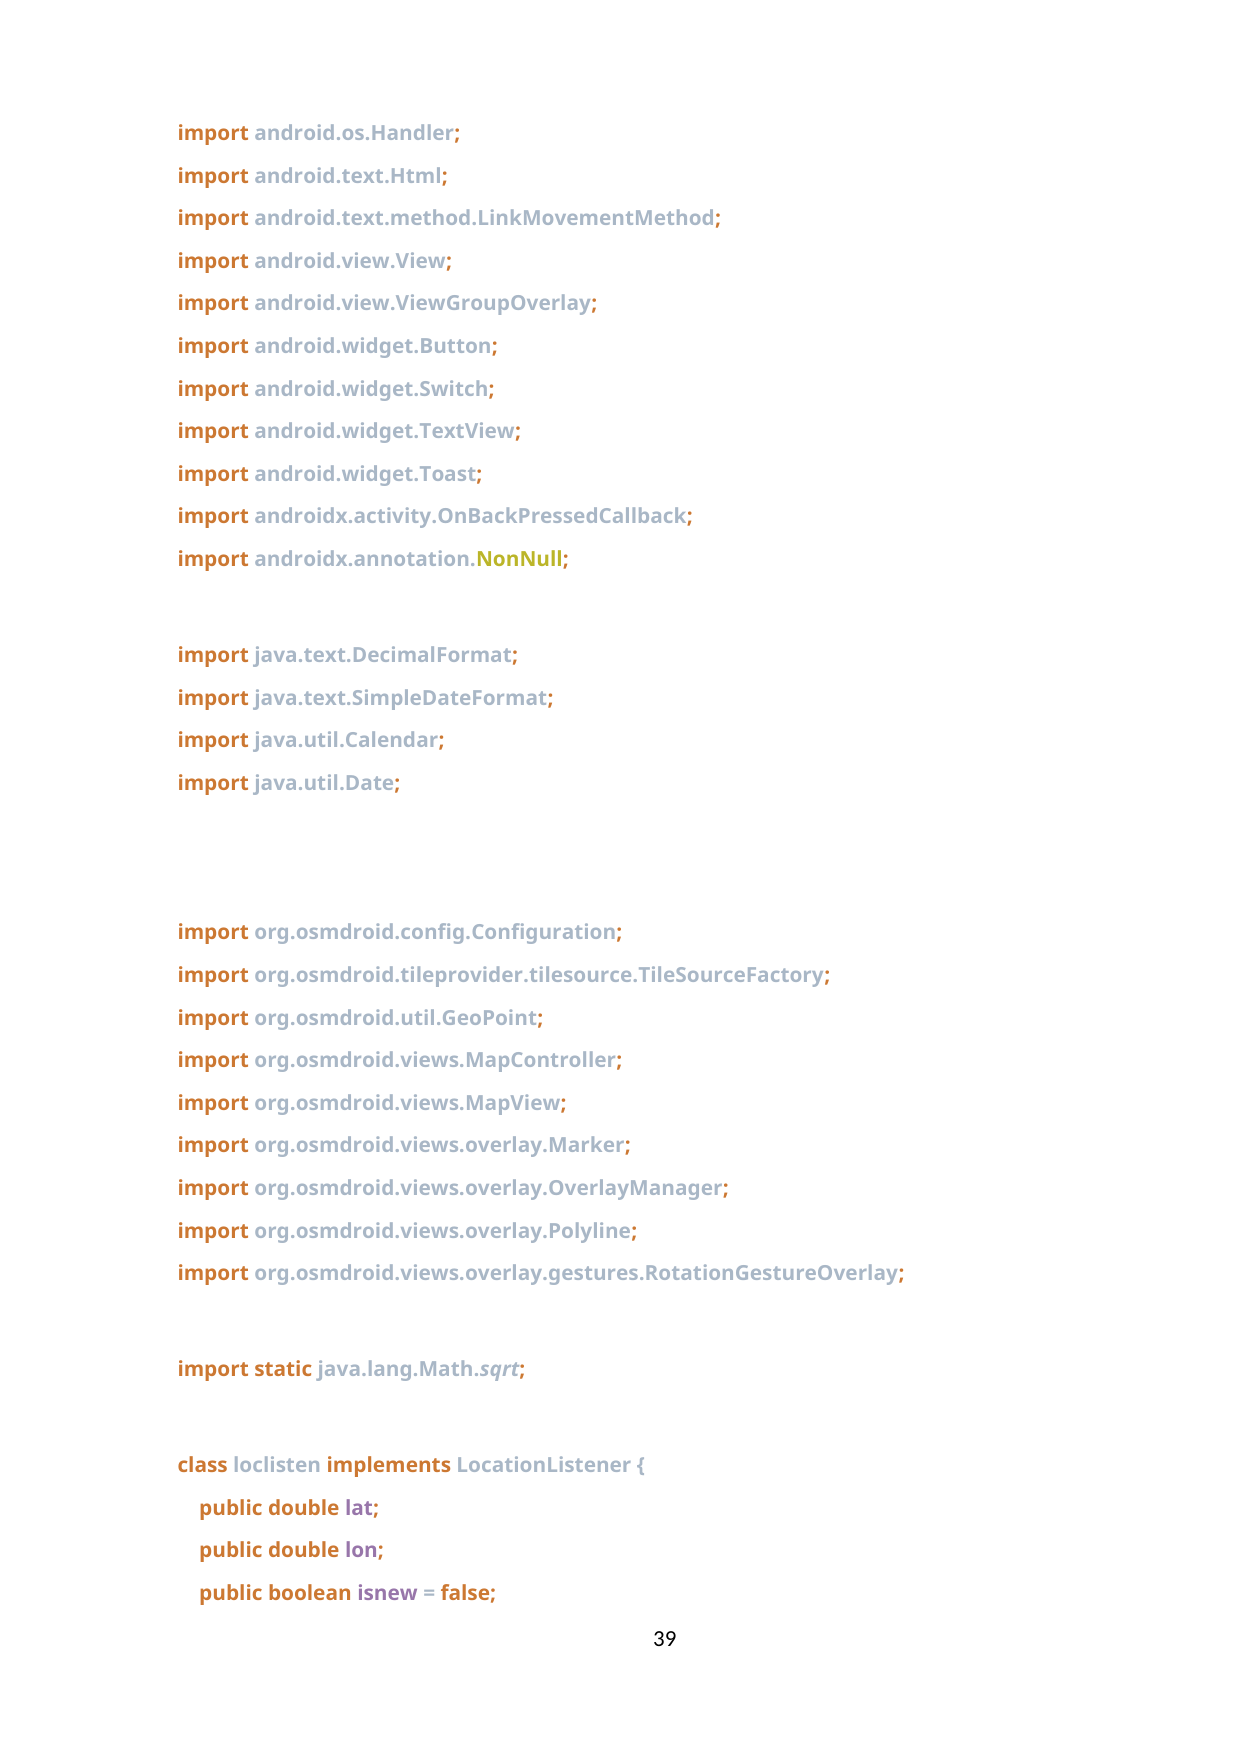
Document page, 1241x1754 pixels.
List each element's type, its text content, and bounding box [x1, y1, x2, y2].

text import android.os.Handler; import android.text.Html; import android.text.method.LinkMovementMethod; import android.view.View; import android.view.ViewGroupOverlay; import android.widget.Button; import android.widget.Switch; import android.widget.TextView; import android.widget.Toast; import androidx.activity.OnBackPressedCallback; import androidx.annotation.NonNull; import java.text.DecimalFormat; import java.text.SimpleDateFormat; import java.util.Calendar; import java.util.Date; import org.osmdroid.config.Configuration; import org.osmdroid.tileprovider.tilesource.TileSourceFactory; import org.osmdroid.util.GeoPoint; import org.osmdroid.views.MapController; import org.osmdroid.views.MapView; import org.osmdroid.views.overlay.Marker; import org.osmdroid.views.overlay.OverlayManager; import org.osmdroid.views.overlay.Polyline; import org.osmdroid.views.overlay.gestures.RotationGestureOverlay; import static java.lang.Math.sqrt; class loclisten implements LocationListener { public double lat; public double lon; public boolean isnew = false; [177, 118, 1152, 1607]
